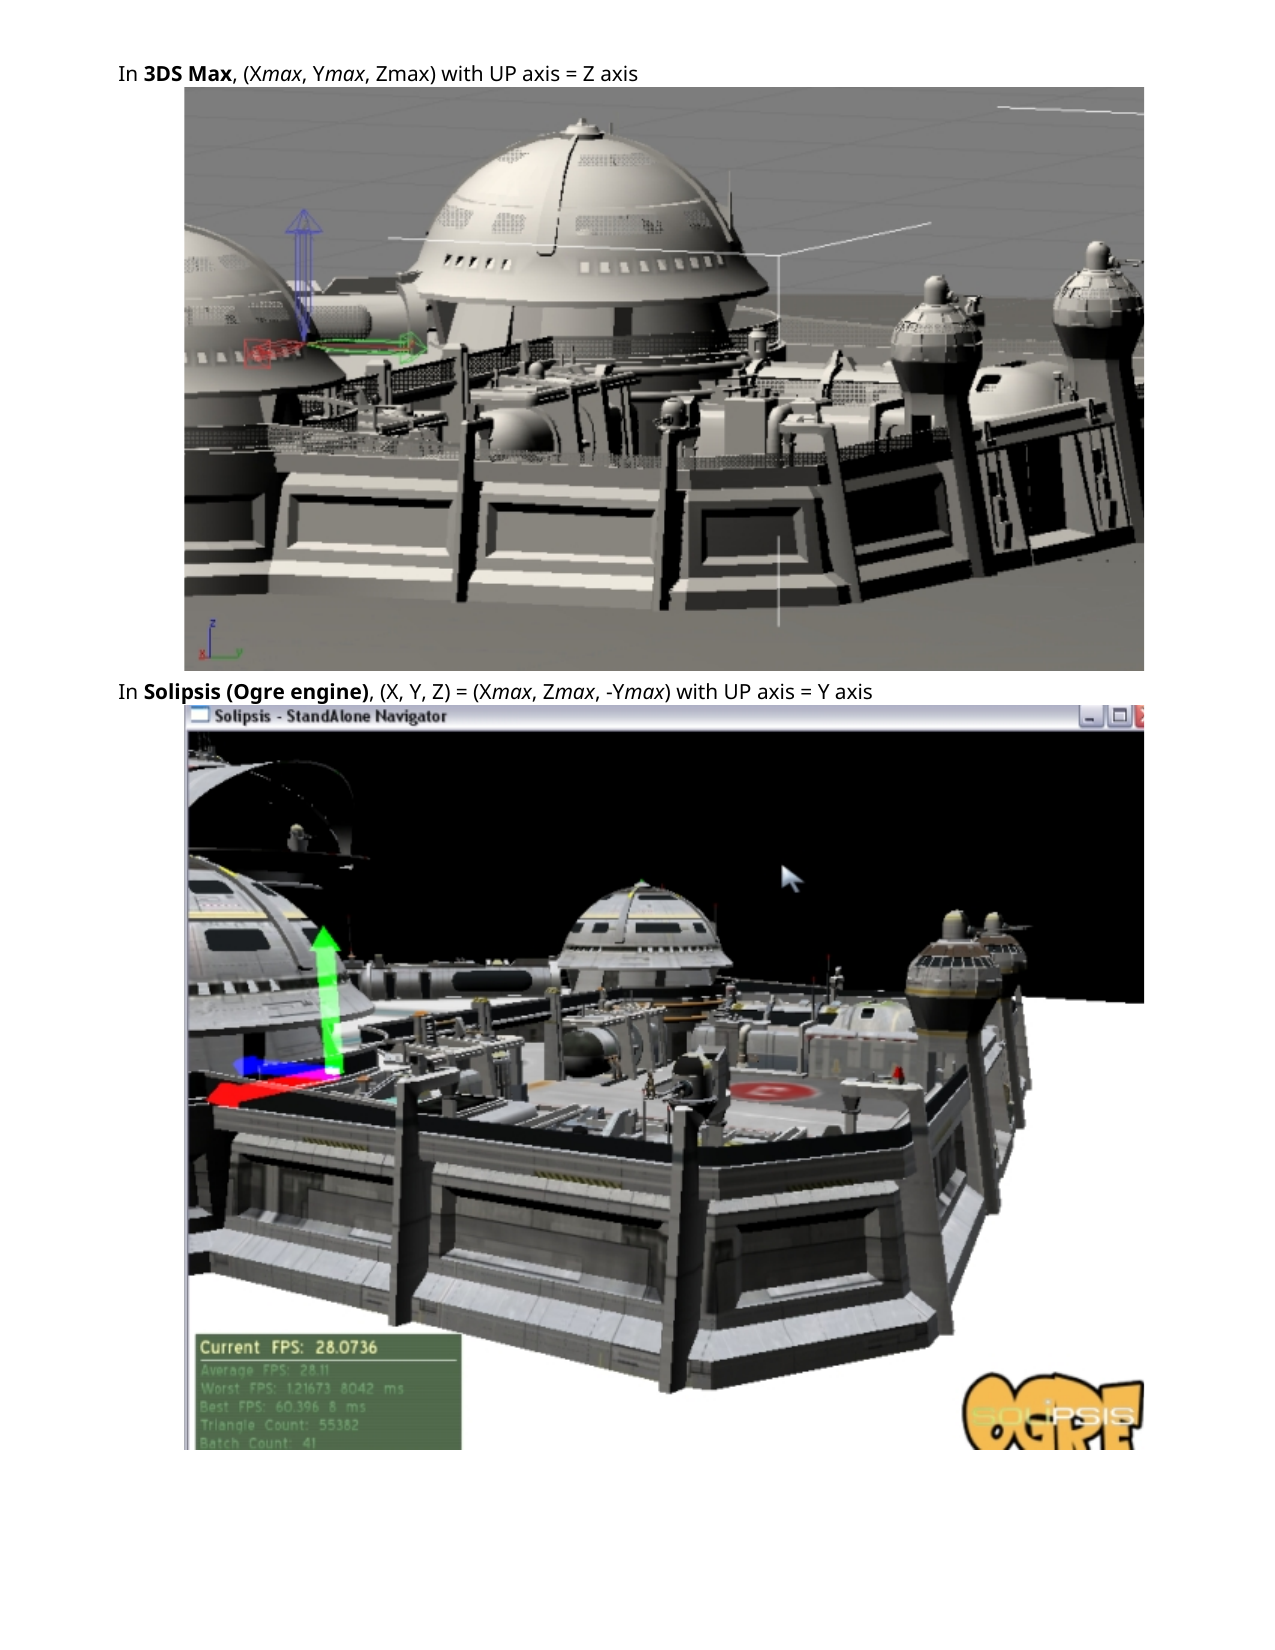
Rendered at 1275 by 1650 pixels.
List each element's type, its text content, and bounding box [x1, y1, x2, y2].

picture [184, 87, 1145, 671]
text In Solipsis (Ogre engine), (X, Y, Z) = (Xmax, Zmax, -Ymax) with UP axis = Y axis [118, 677, 1216, 706]
picture [184, 705, 1145, 1450]
text In 3DS Max, (Xmax, Ymax, Zmax) with UP axis = Z axis [118, 59, 1216, 87]
